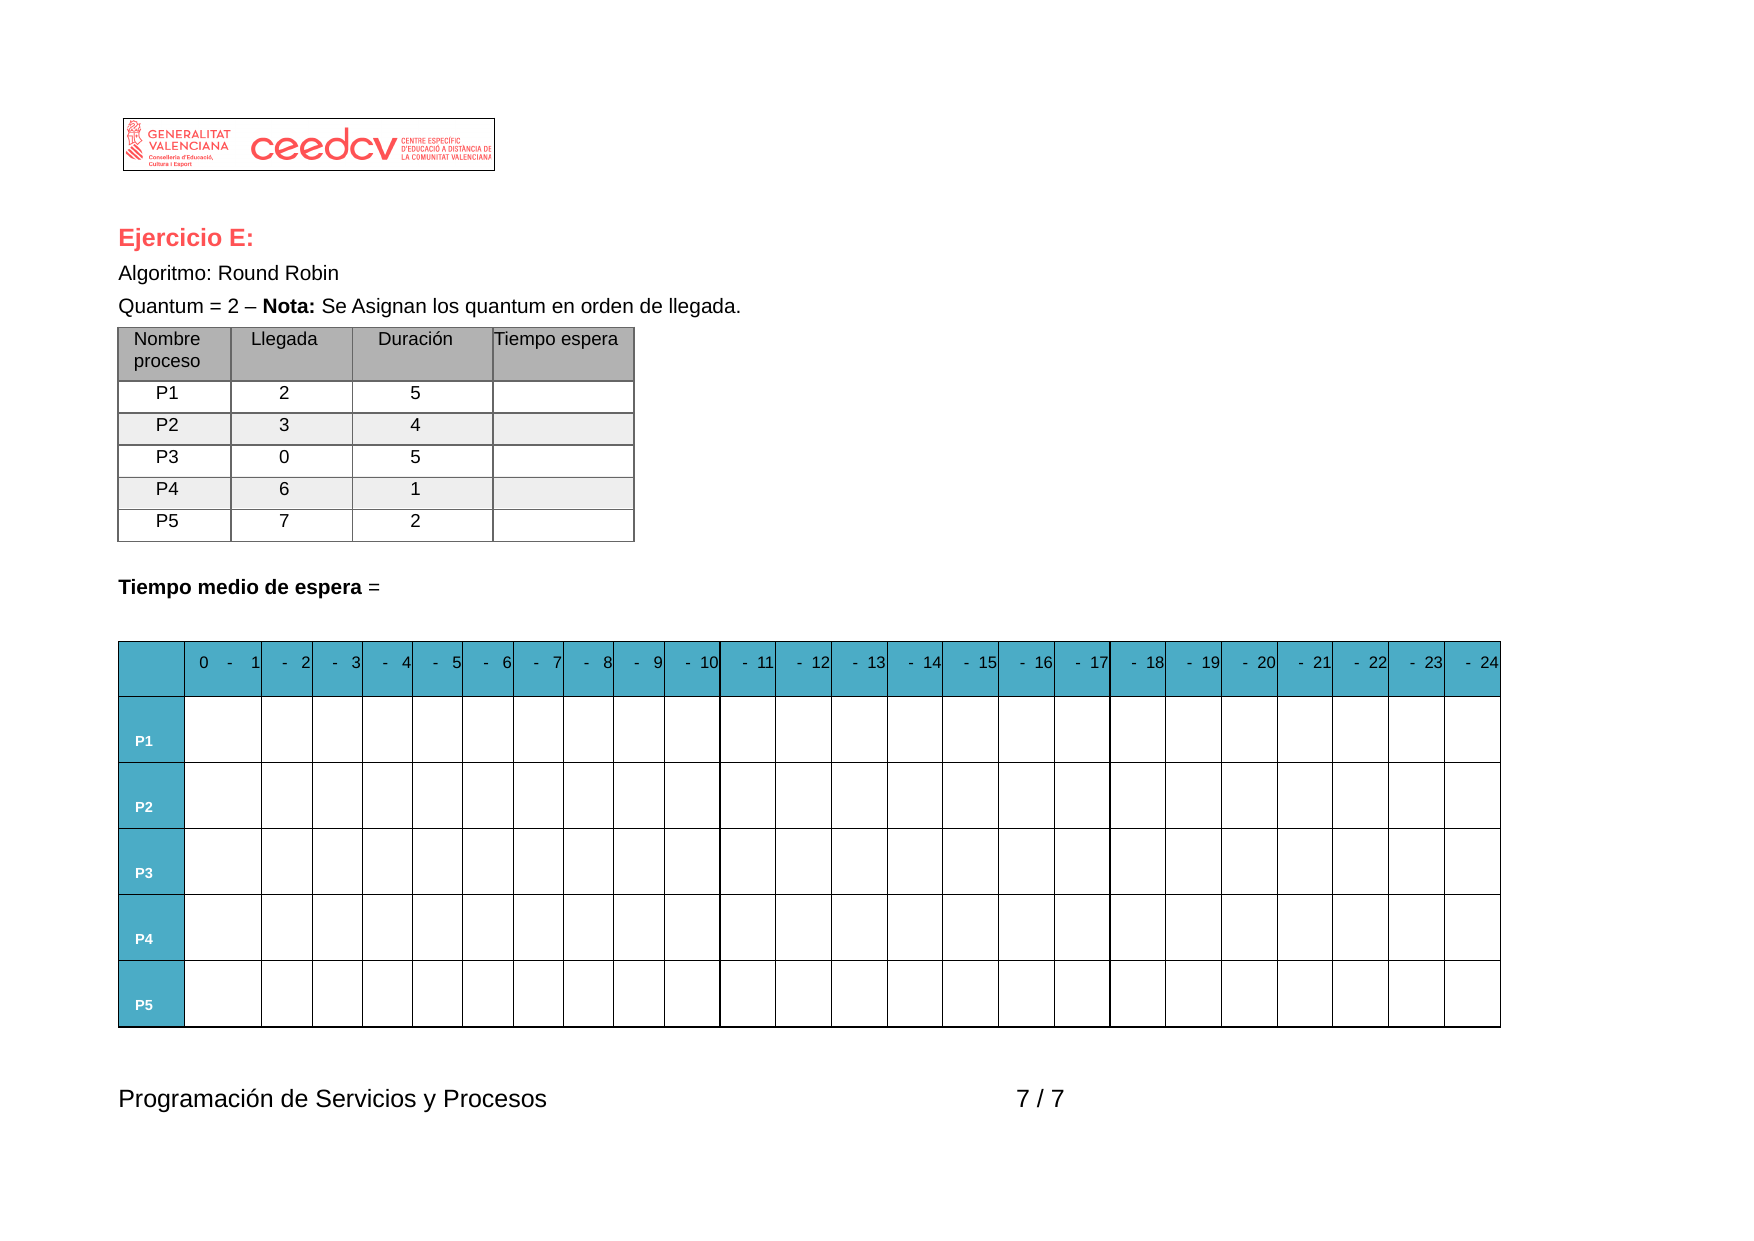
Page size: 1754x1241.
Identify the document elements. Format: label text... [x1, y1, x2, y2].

table_cell [413, 961, 462, 1026]
table_cell [776, 895, 831, 960]
table_cell [721, 829, 775, 894]
table_header 0 - 1 [185, 642, 261, 696]
table_cell [1166, 961, 1221, 1026]
table_cell [564, 697, 613, 762]
table_cell [413, 895, 462, 960]
table_cell [888, 763, 942, 828]
table_cell [1222, 895, 1277, 960]
table_cell [463, 895, 513, 960]
table_header [119, 642, 184, 696]
table_cell [1278, 895, 1332, 960]
table_cell [1389, 829, 1444, 894]
table_header - 19 [1166, 642, 1221, 696]
table_cell [721, 763, 775, 828]
table_cell 2 [232, 382, 352, 412]
table_cell [888, 697, 942, 762]
table_cell [614, 895, 664, 960]
table_cell [1222, 763, 1277, 828]
text Ejercicio E: [118, 223, 1621, 252]
table_cell [463, 763, 513, 828]
table_cell [999, 697, 1054, 762]
table_header - 11 [721, 642, 775, 696]
table_cell [943, 829, 998, 894]
table_cell [262, 763, 312, 828]
table_cell [1111, 697, 1165, 762]
table_cell P5 [119, 510, 230, 541]
table_header - 12 [776, 642, 831, 696]
table_cell [721, 697, 775, 762]
table_cell [776, 961, 831, 1026]
table_cell [494, 446, 633, 476]
table_cell [514, 763, 563, 828]
table_header - 20 [1222, 642, 1277, 696]
table_cell [494, 382, 633, 412]
table_cell [463, 961, 513, 1026]
table_cell [1055, 829, 1109, 894]
table_cell [1166, 895, 1221, 960]
table_cell [1445, 961, 1500, 1026]
table_cell [999, 895, 1054, 960]
table_cell [888, 829, 942, 894]
table_header - 15 [943, 642, 998, 696]
table_cell [262, 829, 312, 894]
table_cell [1278, 961, 1332, 1026]
table_cell [1111, 829, 1165, 894]
table_cell [185, 697, 261, 762]
text Algoritmo: Round Robin [118, 261, 1621, 285]
table_cell [614, 829, 664, 894]
table_cell P3 [119, 829, 184, 894]
table_cell [1166, 829, 1221, 894]
table_cell [999, 961, 1054, 1026]
table_cell [1389, 763, 1444, 828]
table_cell [665, 697, 719, 762]
table_cell [776, 763, 831, 828]
table_header - 22 [1333, 642, 1388, 696]
table_cell [494, 510, 633, 541]
table_cell [1333, 829, 1388, 894]
table_cell [463, 829, 513, 894]
table_header - 21 [1278, 642, 1332, 696]
table_cell [1389, 961, 1444, 1026]
table_cell [721, 961, 775, 1026]
table_cell 5 [353, 446, 492, 476]
table_cell [1278, 697, 1332, 762]
table_cell [999, 763, 1054, 828]
table_cell [413, 763, 462, 828]
table_cell 2 [353, 510, 492, 541]
table_cell [564, 961, 613, 1026]
table_cell [1389, 697, 1444, 762]
table_cell [1222, 829, 1277, 894]
table_cell [1166, 697, 1221, 762]
table_header Tiempo espera [494, 328, 633, 380]
table_cell [363, 895, 412, 960]
text Tiempo medio de espera = [118, 575, 1621, 599]
table_cell [832, 895, 887, 960]
table_cell [313, 961, 362, 1026]
table_cell [943, 697, 998, 762]
text Quantum = 2 – Nota: Se Asignan los quantum en orden de llegada. [118, 294, 1621, 318]
table_header Duración [353, 328, 492, 380]
table_header - 14 [888, 642, 942, 696]
table_cell 0 [232, 446, 352, 476]
table_cell P1 [119, 697, 184, 762]
table_cell [999, 829, 1054, 894]
table_header - 10 [665, 642, 719, 696]
table_cell [832, 829, 887, 894]
table_header - 5 [413, 642, 462, 696]
table_cell [514, 697, 563, 762]
table_cell [614, 697, 664, 762]
picture [125, 120, 492, 167]
table_cell [514, 895, 563, 960]
table_header - 13 [832, 642, 887, 696]
table_cell [185, 895, 261, 960]
table_cell [313, 829, 362, 894]
table_cell [1111, 895, 1165, 960]
table_cell P2 [119, 414, 230, 444]
table_cell [363, 763, 412, 828]
table_cell [1333, 697, 1388, 762]
table_cell 6 [232, 478, 352, 508]
table_header Llegada [232, 328, 352, 380]
table_cell [1445, 829, 1500, 894]
table_cell [262, 895, 312, 960]
table_cell [185, 763, 261, 828]
table_cell [665, 961, 719, 1026]
table_cell [564, 829, 613, 894]
table_cell [185, 829, 261, 894]
table_cell 4 [353, 414, 492, 444]
table_cell [185, 961, 261, 1026]
table_cell [1055, 895, 1109, 960]
table_cell [665, 829, 719, 894]
table_cell [888, 961, 942, 1026]
table_header Nombre proceso [119, 328, 230, 380]
table_cell [463, 697, 513, 762]
table_header - 16 [999, 642, 1054, 696]
table_cell P4 [119, 895, 184, 960]
table_cell [564, 895, 613, 960]
table_cell P4 [119, 478, 230, 508]
table_cell 7 [232, 510, 352, 541]
table_header - 2 [262, 642, 312, 696]
table_cell [1055, 697, 1109, 762]
table_cell [614, 763, 664, 828]
table_cell [888, 895, 942, 960]
table_cell [413, 829, 462, 894]
table_header - 17 [1055, 642, 1109, 696]
table_cell [1111, 961, 1165, 1026]
table_cell P5 [119, 961, 184, 1026]
table_header - 7 [514, 642, 563, 696]
table_cell [1055, 961, 1109, 1026]
table_cell [363, 961, 412, 1026]
table_cell [1278, 763, 1332, 828]
table_cell [564, 763, 613, 828]
table_cell [943, 763, 998, 828]
table_cell [1055, 763, 1109, 828]
table_cell [614, 961, 664, 1026]
table_cell [1222, 961, 1277, 1026]
table_header - 3 [313, 642, 362, 696]
table_cell [1278, 829, 1332, 894]
table_cell [363, 829, 412, 894]
table_cell [363, 697, 412, 762]
table_cell [943, 961, 998, 1026]
table_cell [1333, 895, 1388, 960]
table_cell P1 [119, 382, 230, 412]
table_cell [832, 961, 887, 1026]
table_cell [1333, 961, 1388, 1026]
table_cell [262, 697, 312, 762]
table_cell [514, 961, 563, 1026]
table_cell [494, 414, 633, 444]
table_header - 9 [614, 642, 664, 696]
table_header - 8 [564, 642, 613, 696]
table_header - 18 [1111, 642, 1165, 696]
table_cell [1389, 895, 1444, 960]
table_cell [832, 697, 887, 762]
table_cell [776, 829, 831, 894]
table_cell [262, 961, 312, 1026]
table_cell [1166, 763, 1221, 828]
table_cell P2 [119, 763, 184, 828]
table_cell [665, 763, 719, 828]
table_cell [665, 895, 719, 960]
table_cell [313, 895, 362, 960]
table_cell 3 [232, 414, 352, 444]
table_cell [1222, 697, 1277, 762]
table_cell [832, 763, 887, 828]
table_cell [494, 478, 633, 508]
table_cell [1445, 697, 1500, 762]
table_header - 23 [1389, 642, 1444, 696]
table_header - 6 [463, 642, 513, 696]
table_cell [413, 697, 462, 762]
table_cell [313, 697, 362, 762]
table_cell [721, 895, 775, 960]
table_cell [1111, 763, 1165, 828]
table_cell [514, 829, 563, 894]
table_header - 24 [1445, 642, 1500, 696]
table_cell [1445, 763, 1500, 828]
table_cell P3 [119, 446, 230, 476]
table_cell [313, 763, 362, 828]
table_cell [776, 697, 831, 762]
table_cell [1445, 895, 1500, 960]
table_cell 1 [353, 478, 492, 508]
table_cell [1333, 763, 1388, 828]
table_cell 5 [353, 382, 492, 412]
table_header - 4 [363, 642, 412, 696]
table_cell [943, 895, 998, 960]
